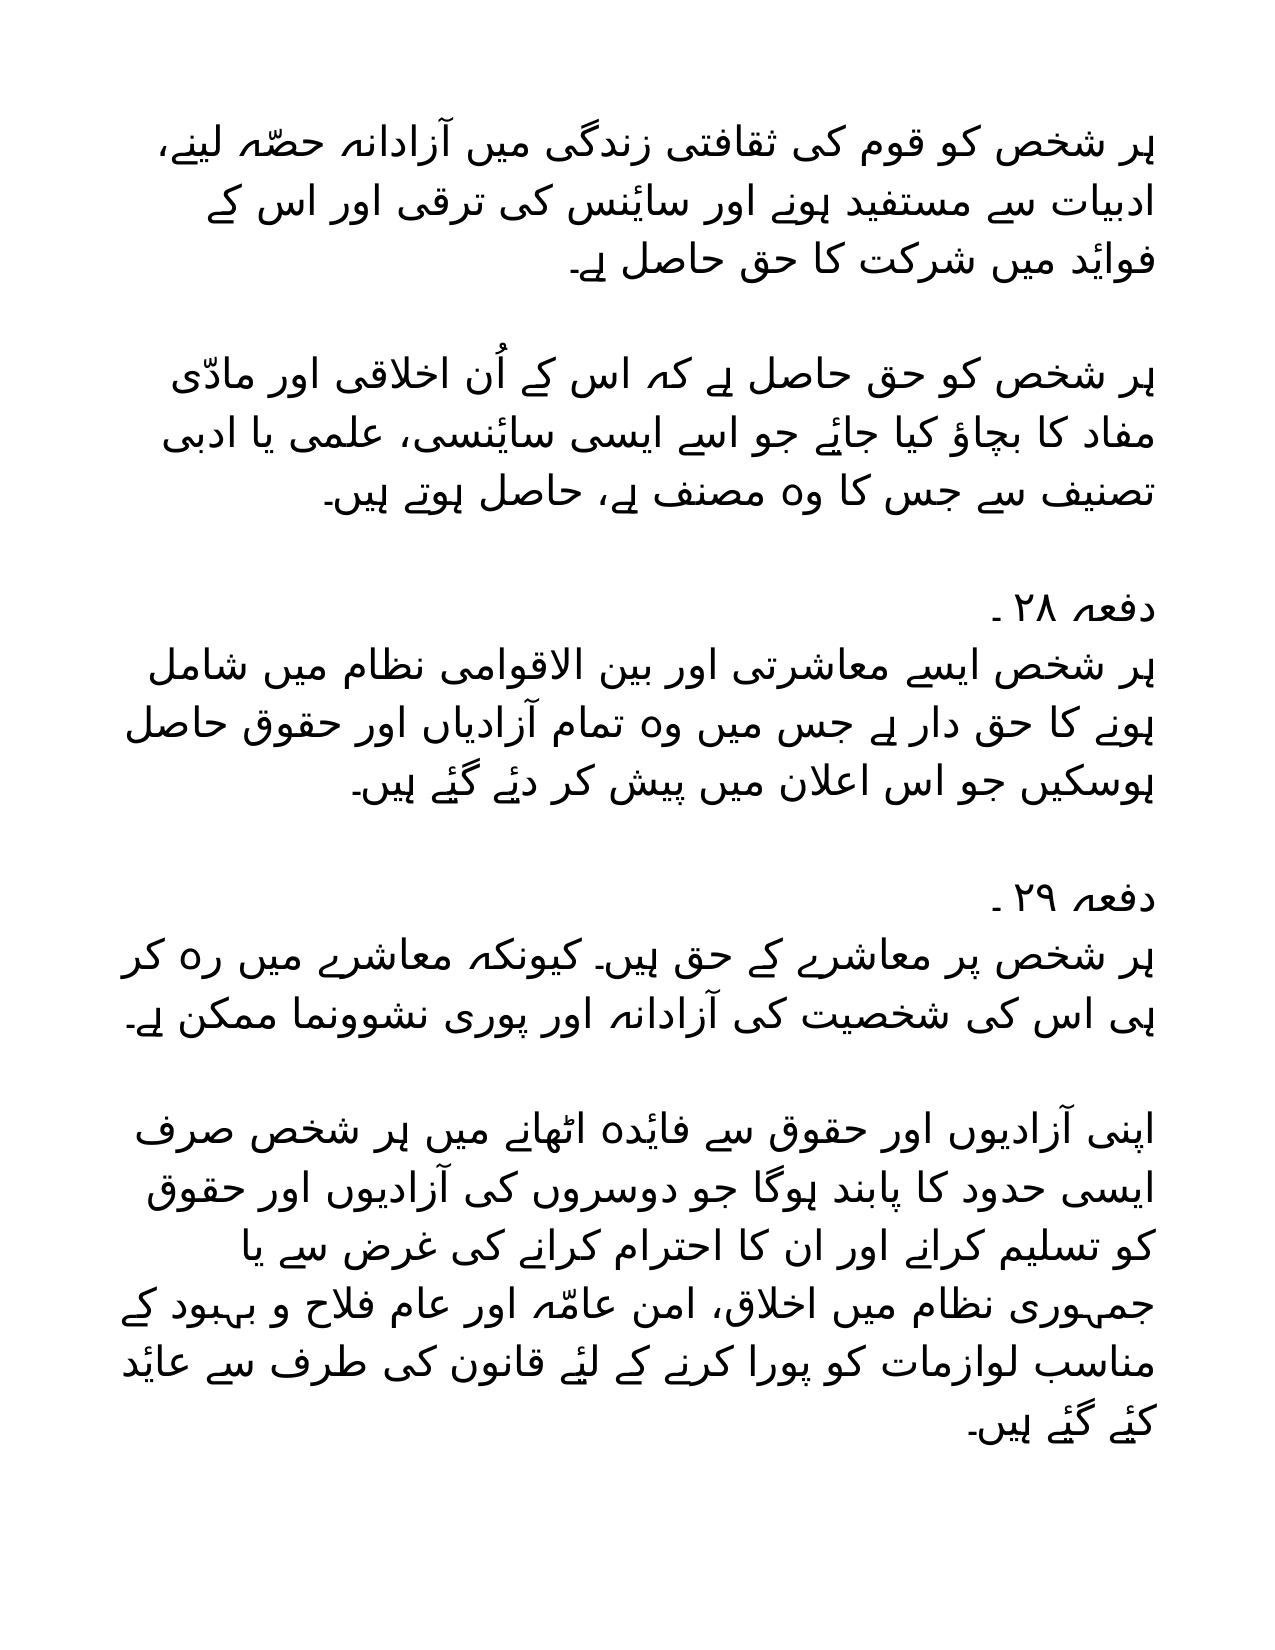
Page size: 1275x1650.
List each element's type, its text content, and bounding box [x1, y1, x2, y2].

text دفعہ ۲۸ ۔ [118, 582, 1157, 631]
text دفعہ ۲۹ ۔ [118, 873, 1157, 921]
text اپنی آزادیوں اور حقوق سے فایٔدہ اٹھانے میں ہر شخص صرف ایسی حدود کا پابند ہوگا جو دوسروں کی آزادیوں اور حقوق کو تسلیم کرانے اور ان کا احترام کرانے کی غرض سے یا جمہوری نظام میں اخلاق، امن عامّہ اور عام فلاح و بہبود کے مناسب لوازمات کو پورا کرنے کے لیٔے قانون کی طرف سے عایٔد کیٔے گیٔے ہیں۔ [118, 1105, 1157, 1445]
text ہر شخص کو حق حاصل ہے کہ اس کے اُن اخلاقی اور مادّی مفاد کا بچاؤ کیا جایٔے جو اسے ایسی سایٔنسی، علمی یا ادبی تصنیف سے جس کا وہ مصنف ہے، حاصل ہوتے ہیں۔ [118, 350, 1157, 515]
text ہر شخص کو قوم کی ثقافتی زندگی میں آزادانہ حصّہ لینے، ادبیات سے مستفید ہونے اور سایٔنس کی ترقی اور اس کے فوایٔد میں شرکت کا حق حاصل ہے۔ [118, 118, 1157, 283]
text ہر شخص ایسے معاشرتی اور بین الاقوامی نظام میں شامل ہونے کا حق دار ہے جس میں وہ تمام آزادیاں اور حقوق حاصل ہوسکیں جو اس اعلان میں پیش کر دیٔے گیٔے ہیں۔ [118, 641, 1157, 806]
text ہر شخص پر معاشرے کے حق ہیں۔ کیونکہ معاشرے میں رہ کر ہی اس کی شخصیت کی آزادانہ اور پوری نشوونما ممکن ہے۔ [118, 931, 1157, 1038]
